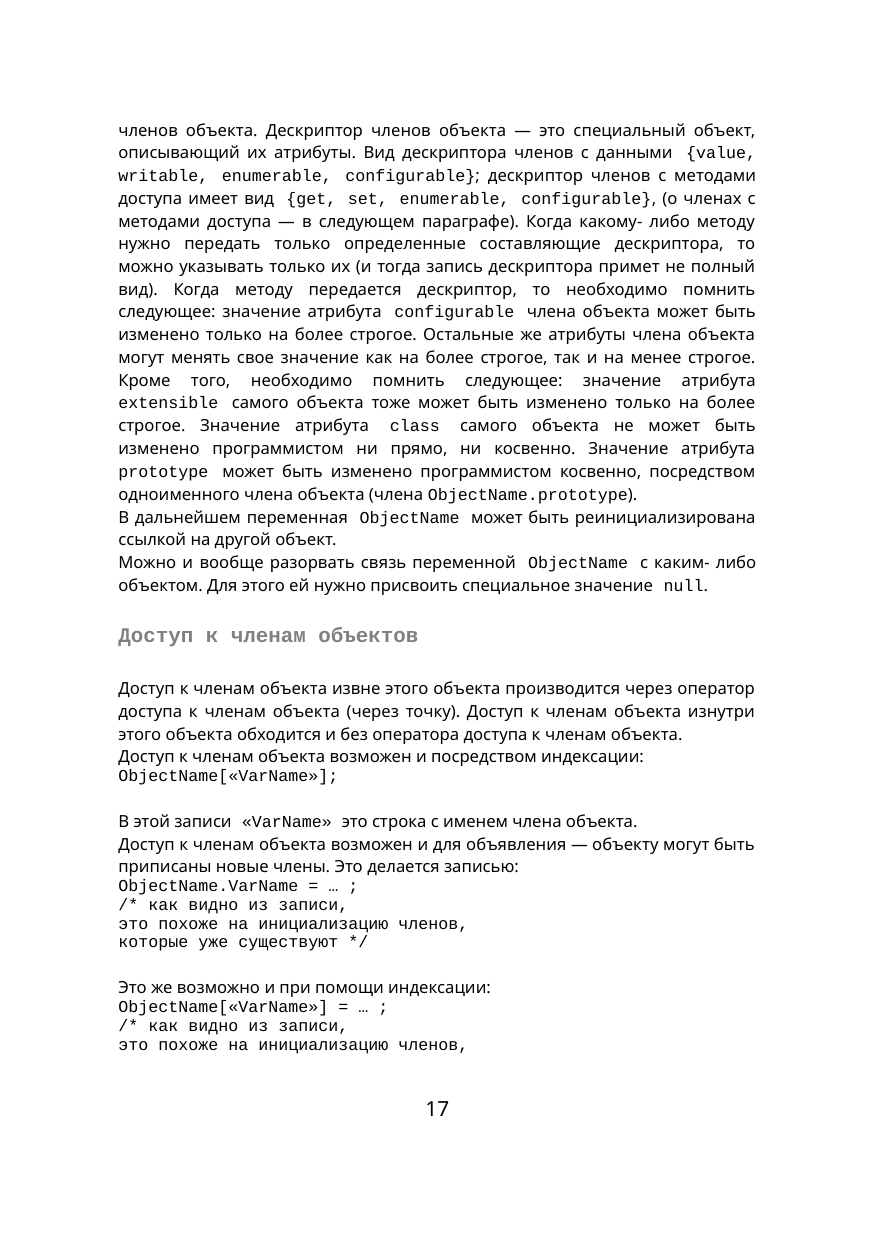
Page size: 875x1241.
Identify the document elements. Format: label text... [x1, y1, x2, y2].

text Доступ к членам объекта извне этого объекта производится через оператор доступа к членам объекта (через точку). Доступ к членам объекта изнутри этого объекта обходится и без оператора доступа к членам объекта. [118, 677, 756, 745]
text Это же возможно и при помощи индексации: [118, 976, 756, 998]
text членов объекта. Дескриптор членов объекта — это специальный объект, описывающий их атрибуты. Вид дескриптора членов с данными {value, writable, enumerable, configurable}; дескриптор членов с методами доступа имеет вид {get, set, enumerable, configurable}, (о членах с методами доступа — в следующем параграфе). Когда какому- либо методу нужно передать только определенные составляющие дескриптора, то можно указывать только их (и тогда запись дескриптора примет не полный вид). Когда методу передается дескриптор, то необходимо помнить следующее: значение атрибута configurable члена объекта может быть изменено только на более строгое. Остальные же атрибуты члена объекта могут менять свое значение как на более строгое, так и на менее строгое. Кроме того, необходимо помнить следующее: значение атрибута extensible самого объекта тоже может быть изменено только на более строгое. Значение атрибута class самого объекта не может быть изменено программистом ни прямо, ни косвенно. Значение атрибута prototype может быть изменено программистом косвенно, посредством одноименного члена объекта (члена ObjectName.prototype). [118, 118, 756, 505]
text /* как видно из записи, [118, 1017, 756, 1036]
text В дальнейшем переменная ObjectName может быть реинициализирована ссылкой на другой объект. [118, 505, 756, 551]
text Можно и вообще разорвать связь переменной ObjectName с каким- либо объектом. Для этого ей нужно присвоить специальное значение null. [118, 551, 756, 596]
text /* как видно из записи, [118, 896, 756, 915]
text ObjectName[«VarName»] = … ; [118, 998, 756, 1017]
text В этой записи «VarName» это строка с именем члена объекта. [118, 809, 756, 832]
text Доступ к членам объекта возможен и посредством индексации: [118, 745, 756, 768]
text это похоже на инициализацию членов, [118, 915, 756, 934]
text ObjectName.VarName = … ; [118, 877, 756, 896]
text Доступ к членам объектов [118, 625, 756, 648]
text это похоже на инициализацию членов, [118, 1036, 756, 1055]
text ObjectName[«VarName»]; [118, 768, 756, 787]
text Доступ к членам объекта возможен и для объявления — объекту могут быть приписаны новые члены. Это делается записью: [118, 832, 756, 877]
text которые уже существуют */ [118, 934, 756, 953]
